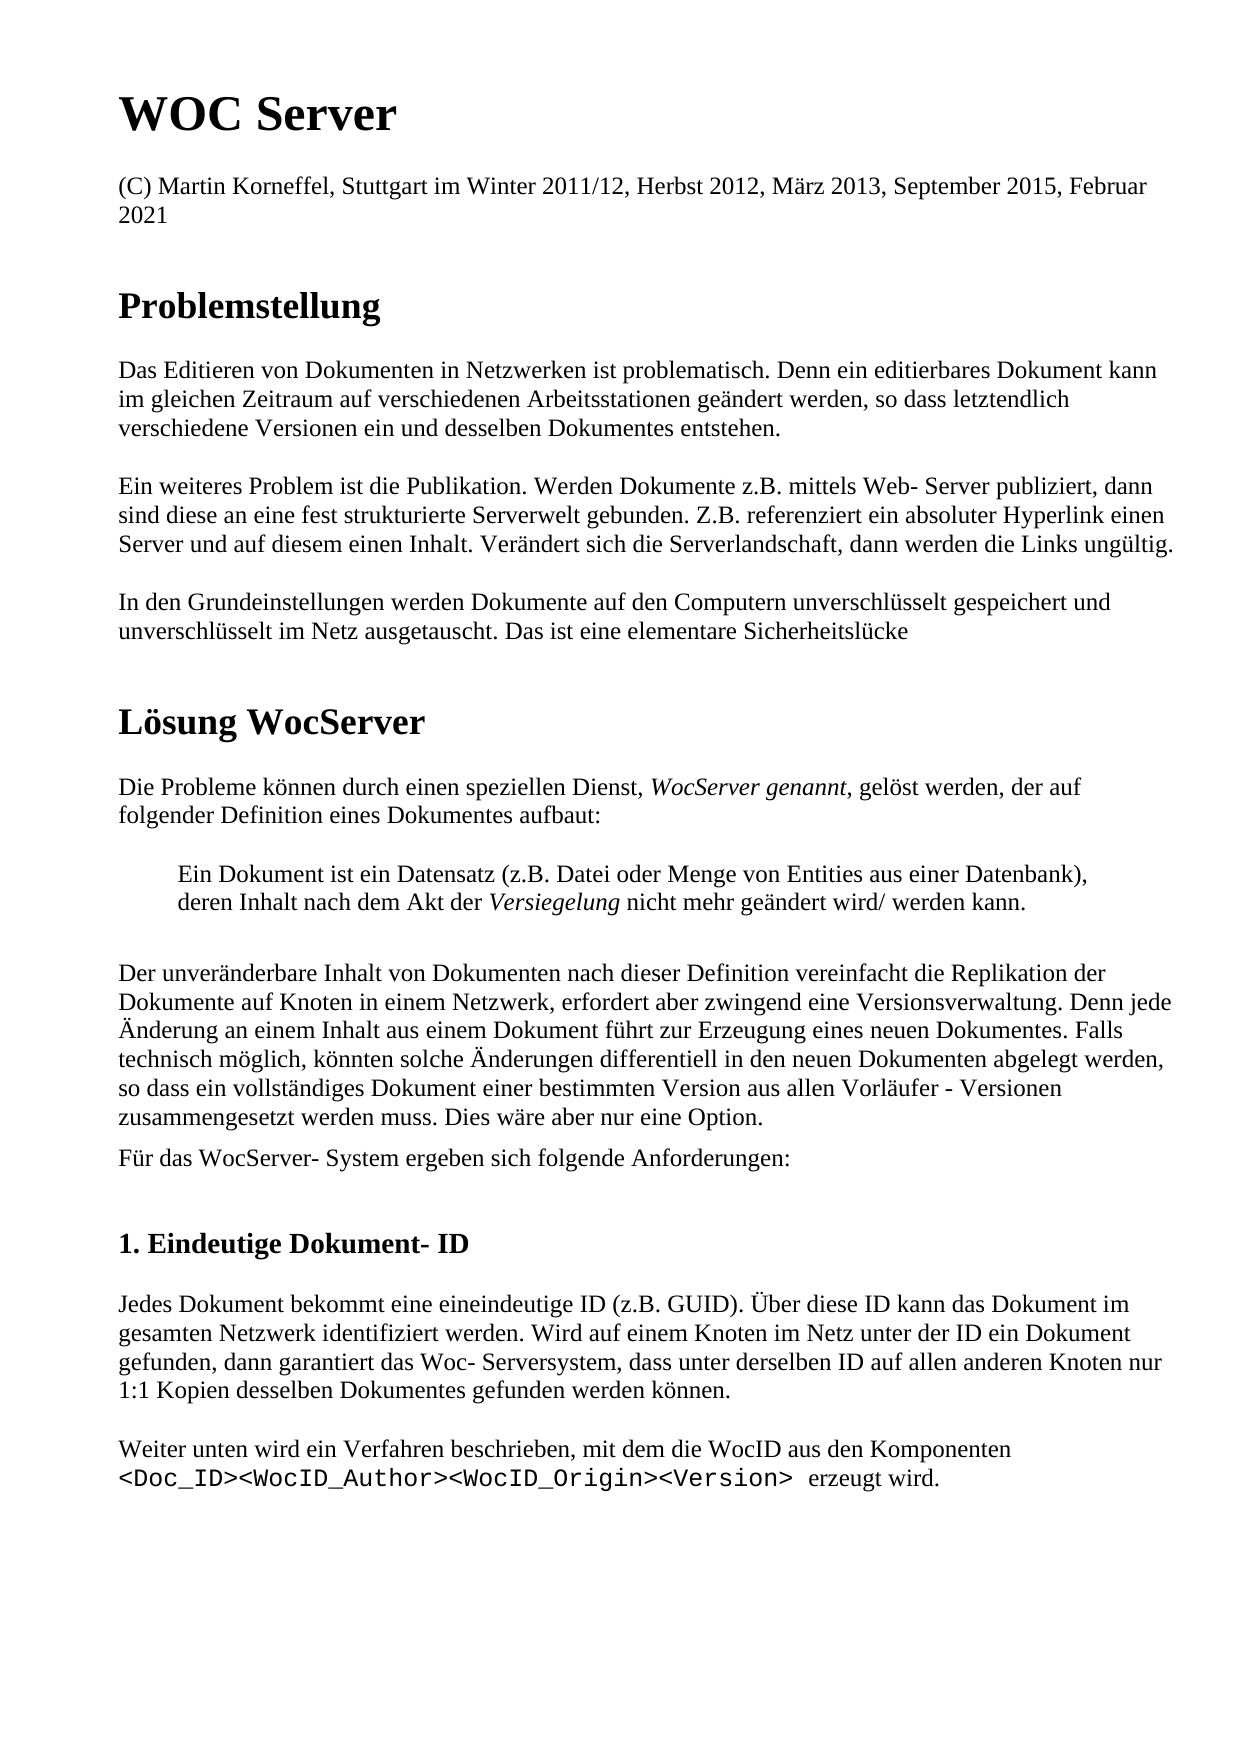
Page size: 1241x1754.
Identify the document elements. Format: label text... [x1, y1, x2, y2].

subtitle Lösung WocServer [118, 699, 1181, 742]
subtitle WOC Server [118, 84, 1181, 142]
subtitle Problemstellung [118, 283, 1181, 326]
text In den Grundeinstellungen werden Dokumente auf den Computern unverschlüsselt gespeichert und unverschlüsselt im Netz ausgetauscht. Das ist eine elementare Sicherheitslücke [118, 587, 1181, 644]
text (C) Martin Korneffel, Stuttgart im Winter 2011/12, Herbst 2012, März 2013, September 2015, Februar 2021 [118, 171, 1181, 228]
text Das Editieren von Dokumenten in Netzwerken ist problematisch. Denn ein editierbares Dokument kann im gleichen Zeitraum auf verschiedenen Arbeitsstationen geändert werden, so dass letztendlich verschiedene Versionen ein und desselben Dokumentes entstehen. [118, 356, 1181, 442]
text Jedes Dokument bekommt eine eineindeutige ID (z.B. GUID). Über diese ID kann das Dokument im gesamten Netzwerk identifiziert werden. Wird auf einem Knoten im Netz unter der ID ein Dokument gefunden, dann garantiert das Woc- Serversystem, dass unter derselben ID auf allen anderen Knoten nur 1:1 Kopien desselben Dokumentes gefunden werden können. [118, 1289, 1181, 1404]
text Der unveränderbare Inhalt von Dokumenten nach dieser Definition vereinfacht die Replikation der Dokumente auf Knoten in einem Netzwerk, erfordert aber zwingend eine Versionsverwaltung. Denn jede Änderung an einem Inhalt aus einem Dokument führt zur Erzeugung eines neuen Dokumentes. Falls technisch möglich, könnten solche Änderungen differentiell in den neuen Dokumenten abgelegt werden, so dass ein vollständiges Dokument einer bestimmten Version aus allen Vorläufer - Versionen zusammengesetzt werden muss. Dies wäre aber nur eine Option. [118, 958, 1181, 1131]
text Die Probleme können durch einen speziellen Dienst, WocServer genannt, gelöst werden, der auf folgender Definition eines Dokumentes aufbaut: [118, 772, 1181, 829]
text Weiter unten wird ein Verfahren beschrieben, mit dem die WocID aus den Komponenten <Doc_ID><WocID_Author><WocID_Origin><Version> erzeugt wird. [118, 1434, 1181, 1493]
text Für das WocServer- System ergeben sich folgende Anforderungen: [118, 1143, 1181, 1172]
subtitle 1. Eindeutige Dokument- ID [118, 1226, 1181, 1260]
text Ein weiteres Problem ist die Publikation. Werden Dokumente z.B. mittels Web- Server publiziert, dann sind diese an eine fest strukturierte Serverwelt gebunden. Z.B. referenziert ein absoluter Hyperlink einen Server und auf diesem einen Inhalt. Verändert sich die Serverlandschaft, dann werden die Links ungültig. [118, 471, 1181, 558]
text Ein Dokument ist ein Datensatz (z.B. Datei oder Menge von Entities aus einer Datenbank), deren Inhalt nach dem Akt der Versiegelung nicht mehr geändert wird/ werden kann. [177, 859, 1122, 916]
